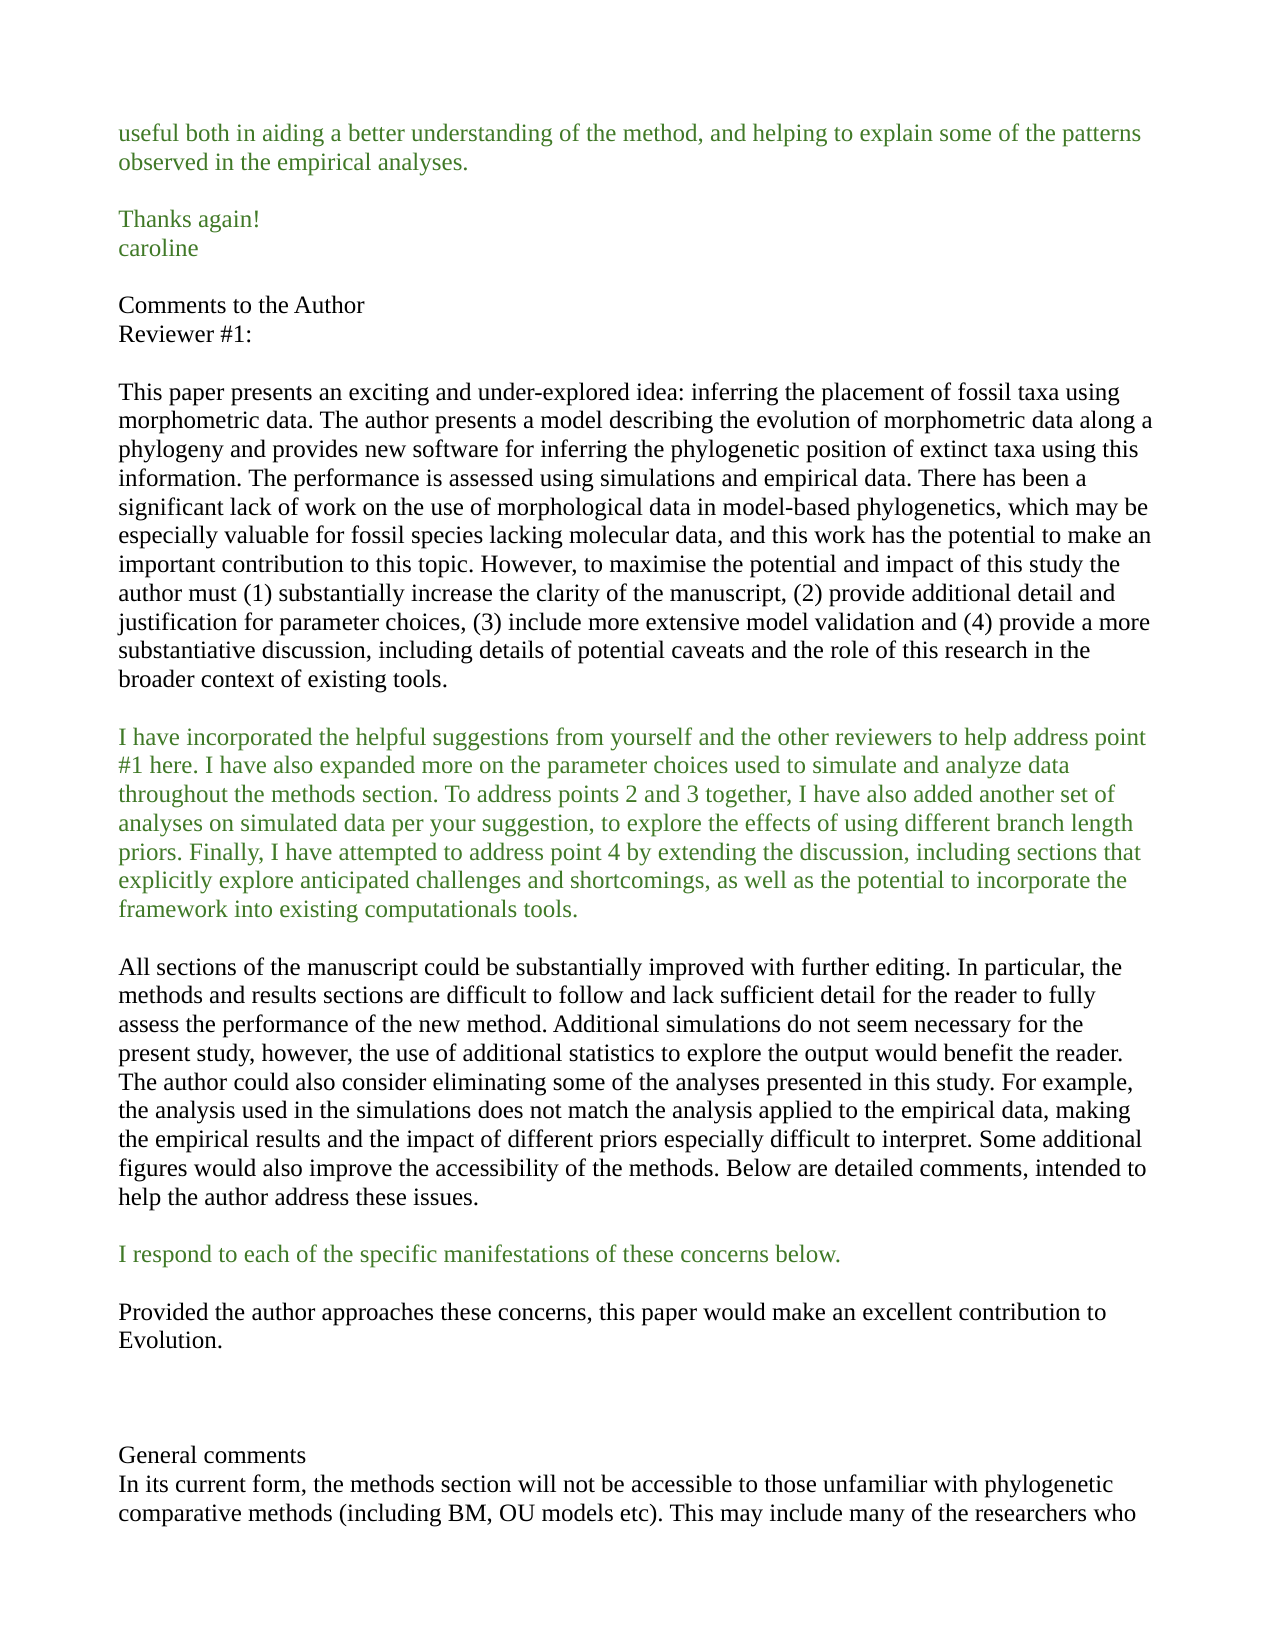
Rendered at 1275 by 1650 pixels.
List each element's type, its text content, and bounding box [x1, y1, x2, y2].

text I respond to each of the specific manifestations of these concerns below. [118, 1239, 1157, 1268]
text caroline [118, 233, 1157, 262]
text information. The performance is assessed using simulations and empirical data. There has been a [118, 463, 1157, 492]
text Provided the author approaches these concerns, this paper would make an excellent contribution to [118, 1297, 1157, 1326]
text Thanks again! [118, 204, 1157, 233]
text phylogeny and provides new software for inferring the phylogenetic position of extinct taxa using this [118, 434, 1157, 463]
text comparative methods (including BM, OU models etc). This may include many of the researchers who [118, 1498, 1157, 1527]
text useful both in aiding a better understanding of the method, and helping to explain some of the patterns observed in the empirical analyses. [118, 118, 1157, 176]
text General comments [118, 1441, 1157, 1469]
text This paper presents an exciting and under-explored idea: inferring the placement of fossil taxa using [118, 377, 1157, 406]
text I have incorporated the helpful suggestions from yourself and the other reviewers to help address point #1 here. I have also expanded more on the parameter choices used to simulate and analyze data throughout the methods section. To address points 2 and 3 together, I have also added another set of analyses on simulated data per your suggestion, to explore the effects of using different branch length priors. Finally, I have attempted to address point 4 by extending the discussion, including sections that explicitly explore anticipated challenges and shortcomings, as well as the potential to incorporate the framework into existing computationals tools. [118, 722, 1157, 923]
text morphometric data. The author presents a model describing the evolution of morphometric data along a [118, 406, 1157, 434]
text Comments to the Author Reviewer #1: [118, 262, 1157, 348]
text especially valuable for fossil species lacking molecular data, and this work has the potential to make an [118, 521, 1157, 549]
text All sections of the manuscript could be substantially improved with further editing. In particular, the methods and results sections are difficult to follow and lack sufficient detail for the reader to fully assess the performance of the new method. Additional simulations do not seem necessary for the present study, however, the use of additional statistics to explore the output would benefit the reader. The author could also consider eliminating some of the analyses presented in this study. For example, the analysis used in the simulations does not match the analysis applied to the empirical data, making the empirical results and the impact of different priors especially difficult to interpret. Some additional figures would also improve the accessibility of the methods. Below are detailed comments, intended to help the author address these issues. [118, 952, 1157, 1211]
text significant lack of work on the use of morphological data in model-based phylogenetics, which may be [118, 492, 1157, 521]
text Evolution. [118, 1326, 1157, 1354]
text In its current form, the methods section will not be accessible to those unfamiliar with phylogenetic [118, 1469, 1157, 1498]
text important contribution to this topic. However, to maximise the potential and impact of this study the author must (1) substantially increase the clarity of the manuscript, (2) provide additional detail and justification for parameter choices, (3) include more extensive model validation and (4) provide a more substantiative discussion, including details of potential caveats and the role of this research in the broader context of existing tools. [118, 549, 1157, 693]
